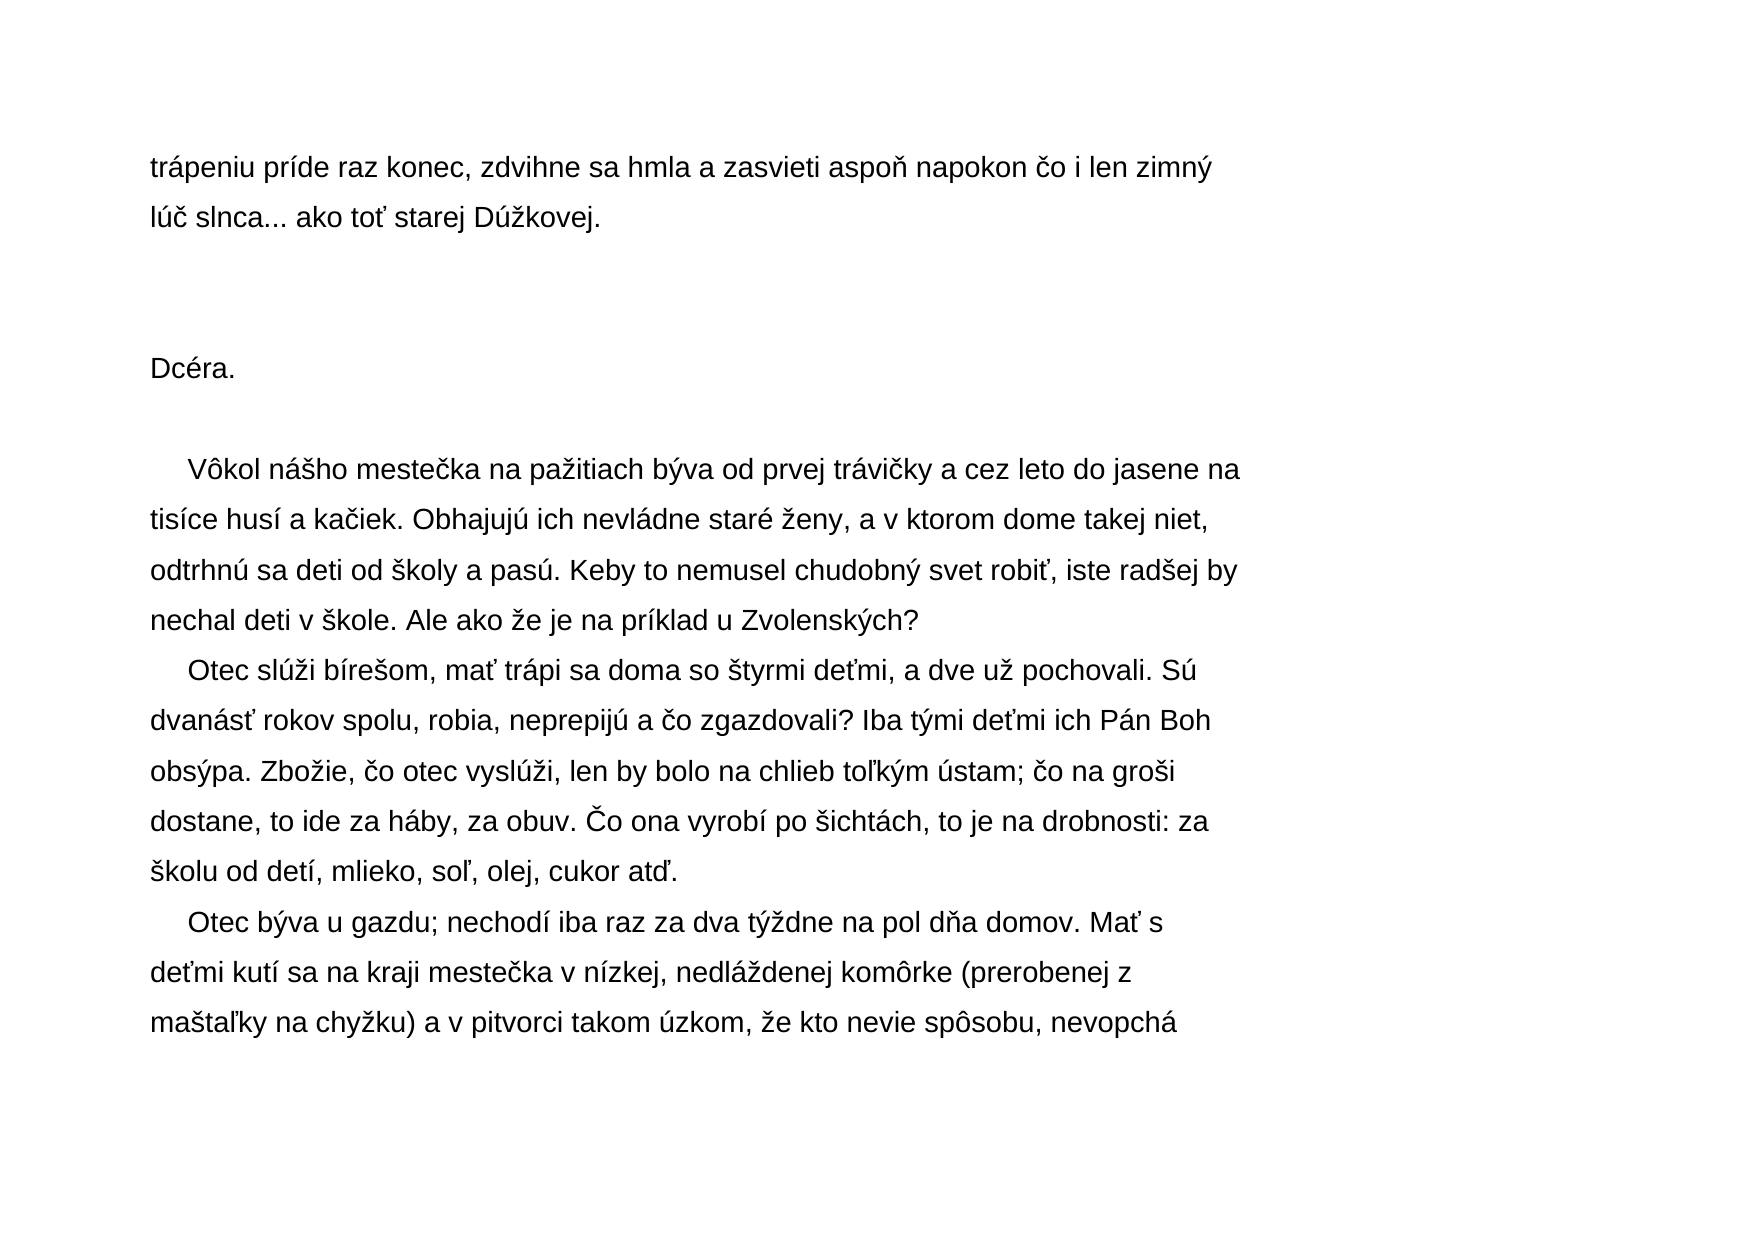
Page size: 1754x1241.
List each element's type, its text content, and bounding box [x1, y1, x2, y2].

subtitle Dcéra. [150, 351, 1242, 385]
text trápeniu príde raz konec, zdvihne sa hmla a zasvieti aspoň napokon čo i len zimný lúč slnca... ako toť starej Dúžkovej. [150, 150, 1242, 234]
text Otec slúži bírešom, mať trápi sa doma so štyrmi deťmi, a dve už pochovali. Sú dvanásť rokov spolu, robia, neprepijú a čo zgazdovali? Iba tými deťmi ich Pán Boh obsýpa. Zbožie, čo otec vyslúži, len by bolo na chlieb toľkým ústam; čo na groši dostane, to ide za háby, za obuv. Čo ona vyrobí po šichtách, to je na drobnosti: za školu od detí, mlieko, soľ, olej, cukor atď. [150, 653, 1242, 888]
text Otec býva u gazdu; nechodí iba raz za dva týždne na pol dňa domov. Mať s deťmi kutí sa na kraji mestečka v nízkej, nedláždenej komôrke (prerobenej z maštaľky na chyžku) a v pitvorci takom úzkom, že kto nevie spôsobu, nevopchá [150, 905, 1242, 1039]
text Vôkol nášho mestečka na pažitiach býva od prvej trávičky a cez leto do jasene na tisíce husí a kačiek. Obhajujú ich nevládne staré ženy, a v ktorom dome takej niet, odtrhnú sa deti od školy a pasú. Keby to nemusel chudobný svet robiť, iste radšej by nechal deti v škole. Ale ako že je na príklad u Zvolenských? [150, 452, 1242, 636]
